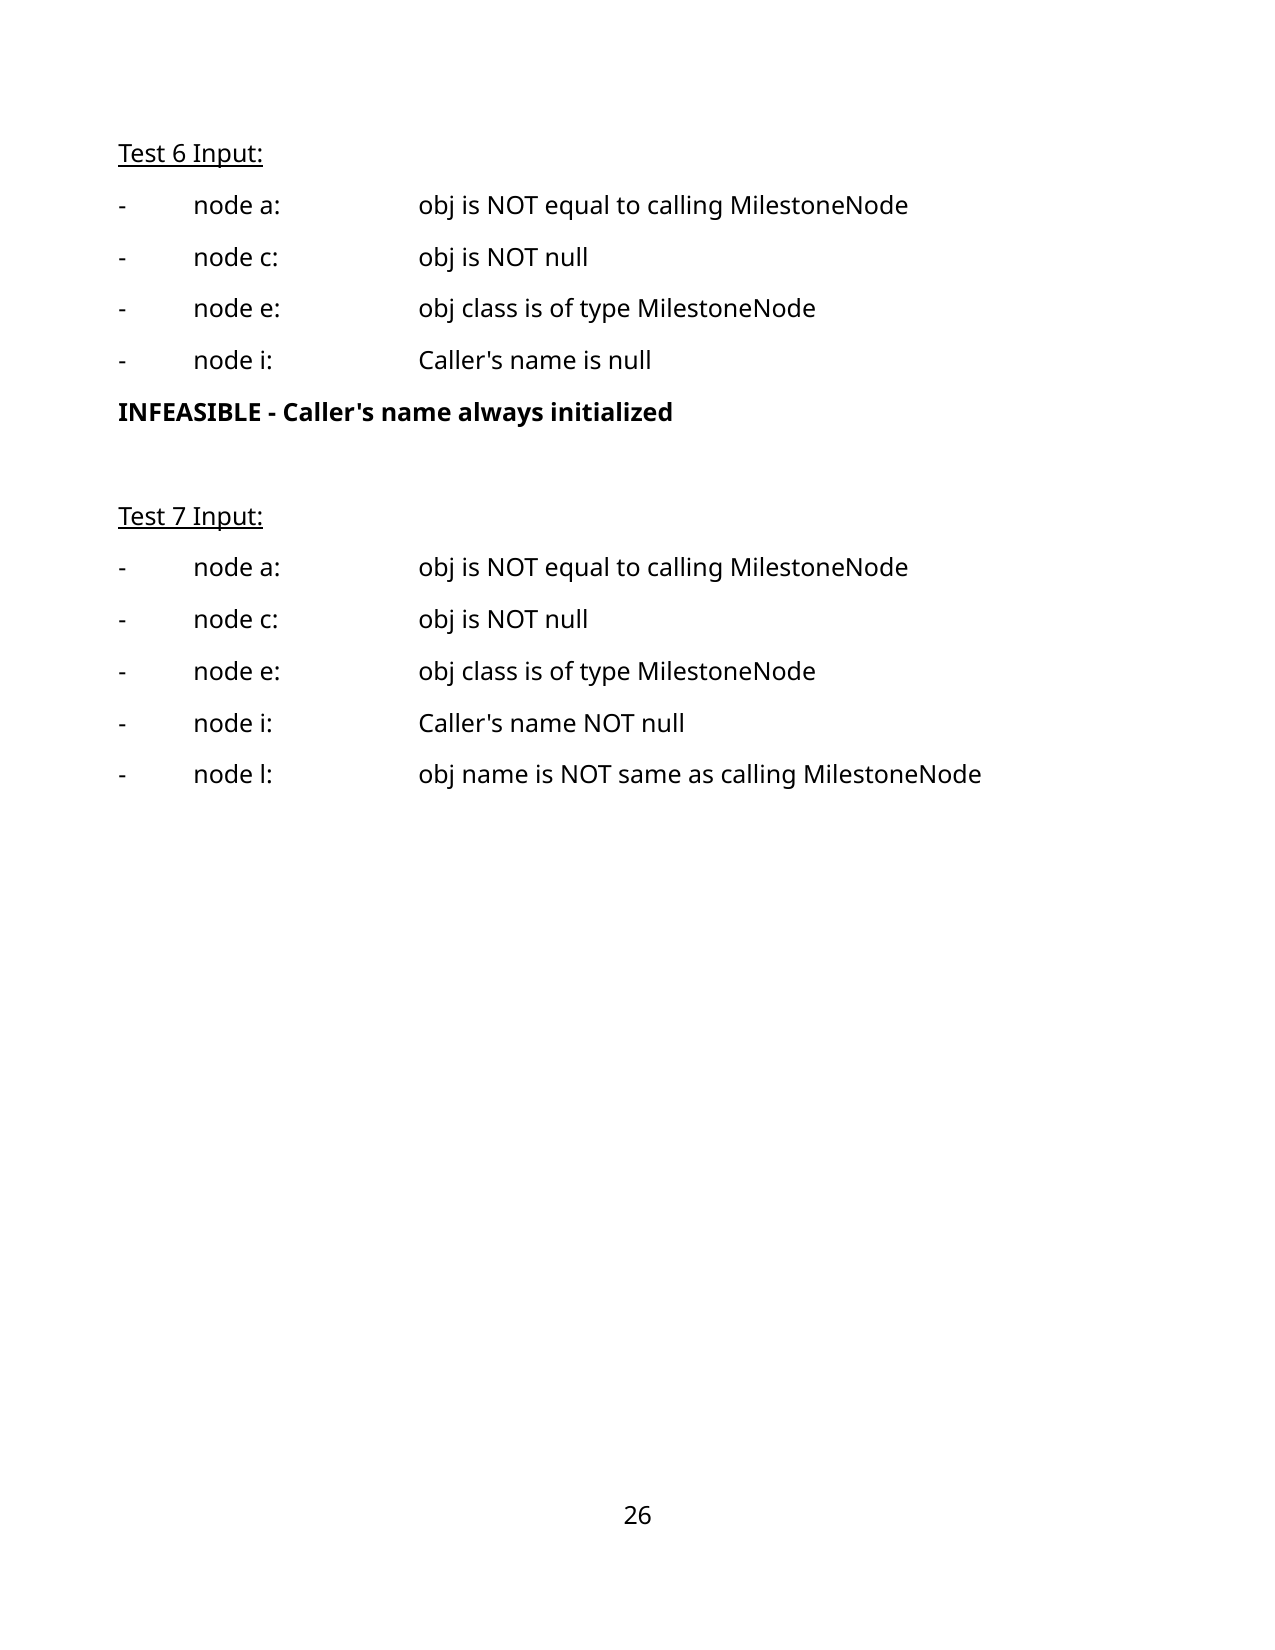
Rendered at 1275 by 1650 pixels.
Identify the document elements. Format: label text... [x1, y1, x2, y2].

subtitle INFEASIBLE - Caller's name always initialized [118, 395, 1157, 429]
subtitle Test 6 Input: [118, 136, 1157, 170]
subtitle - node i: Caller's name NOT null [118, 705, 1157, 739]
subtitle - node a: obj is NOT equal to calling MilestoneNode [118, 188, 1157, 222]
subtitle - node l: obj name is NOT same as calling MilestoneNode [118, 757, 1157, 791]
subtitle - node e: obj class is of type MilestoneNode [118, 291, 1157, 325]
subtitle - node c: obj is NOT null [118, 239, 1157, 273]
subtitle - node c: obj is NOT null [118, 602, 1157, 636]
subtitle - node i: Caller's name is null [118, 343, 1157, 377]
subtitle - node e: obj class is of type MilestoneNode [118, 653, 1157, 688]
subtitle - node a: obj is NOT equal to calling MilestoneNode [118, 550, 1157, 584]
subtitle Test 7 Input: [118, 498, 1157, 532]
